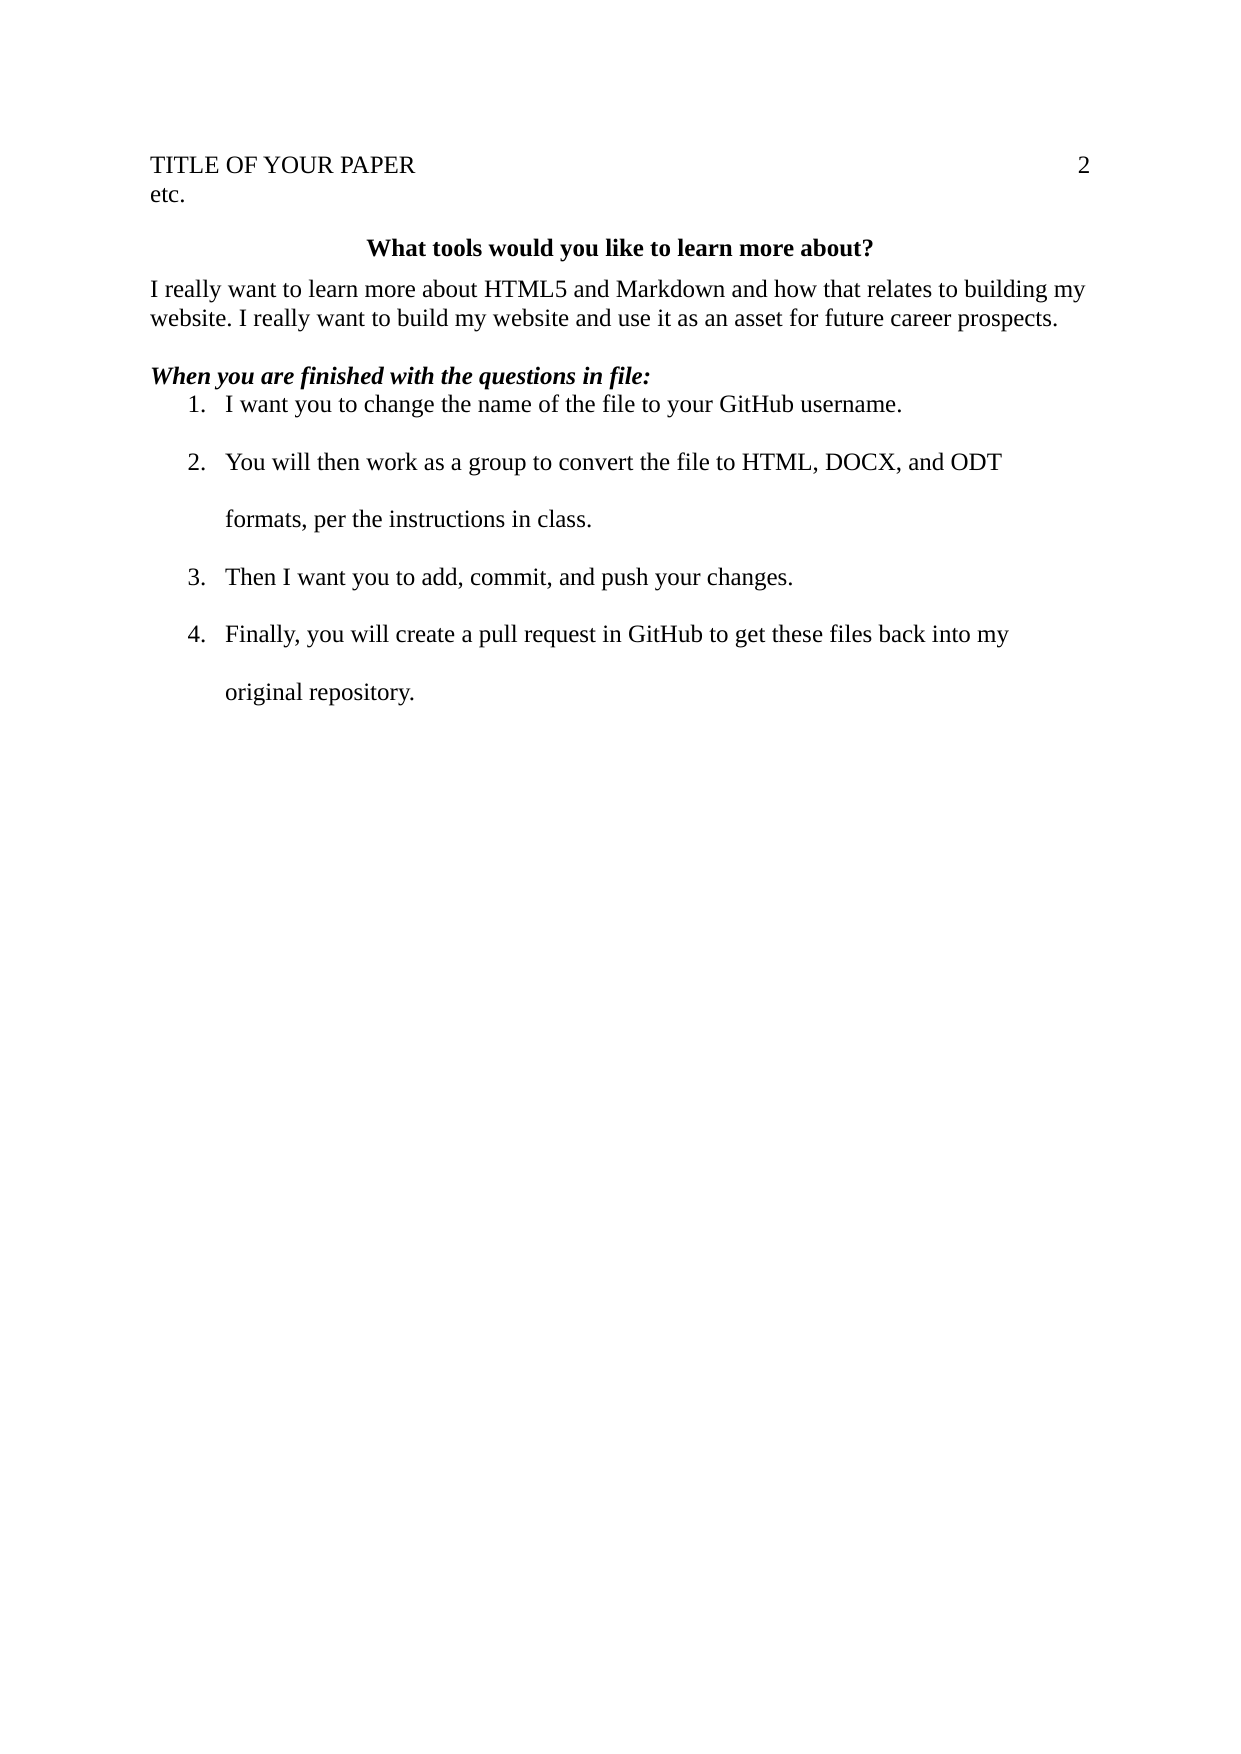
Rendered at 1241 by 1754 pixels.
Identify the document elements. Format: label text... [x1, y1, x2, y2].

list I want you to change the name of the file to your GitHub username. [187, 389, 1090, 418]
text etc. [150, 179, 1090, 208]
list You will then work as a group to convert the file to HTML, DOCX, and ODT formats, per the instructions in class. [187, 447, 1090, 533]
text When you are finished with the questions in file: [150, 361, 1090, 389]
text I really want to learn more about HTML5 and Markdown and how that relates to building my website. I really want to build my website and use it as an asset for future career prospects. [150, 274, 1090, 332]
list Finally, you will create a pull request in GitHub to get these files back into my original repository. [187, 619, 1090, 706]
subtitle What tools would you like to learn more about? [150, 233, 1090, 262]
list Then I want you to add, commit, and push your changes. [187, 562, 1090, 591]
